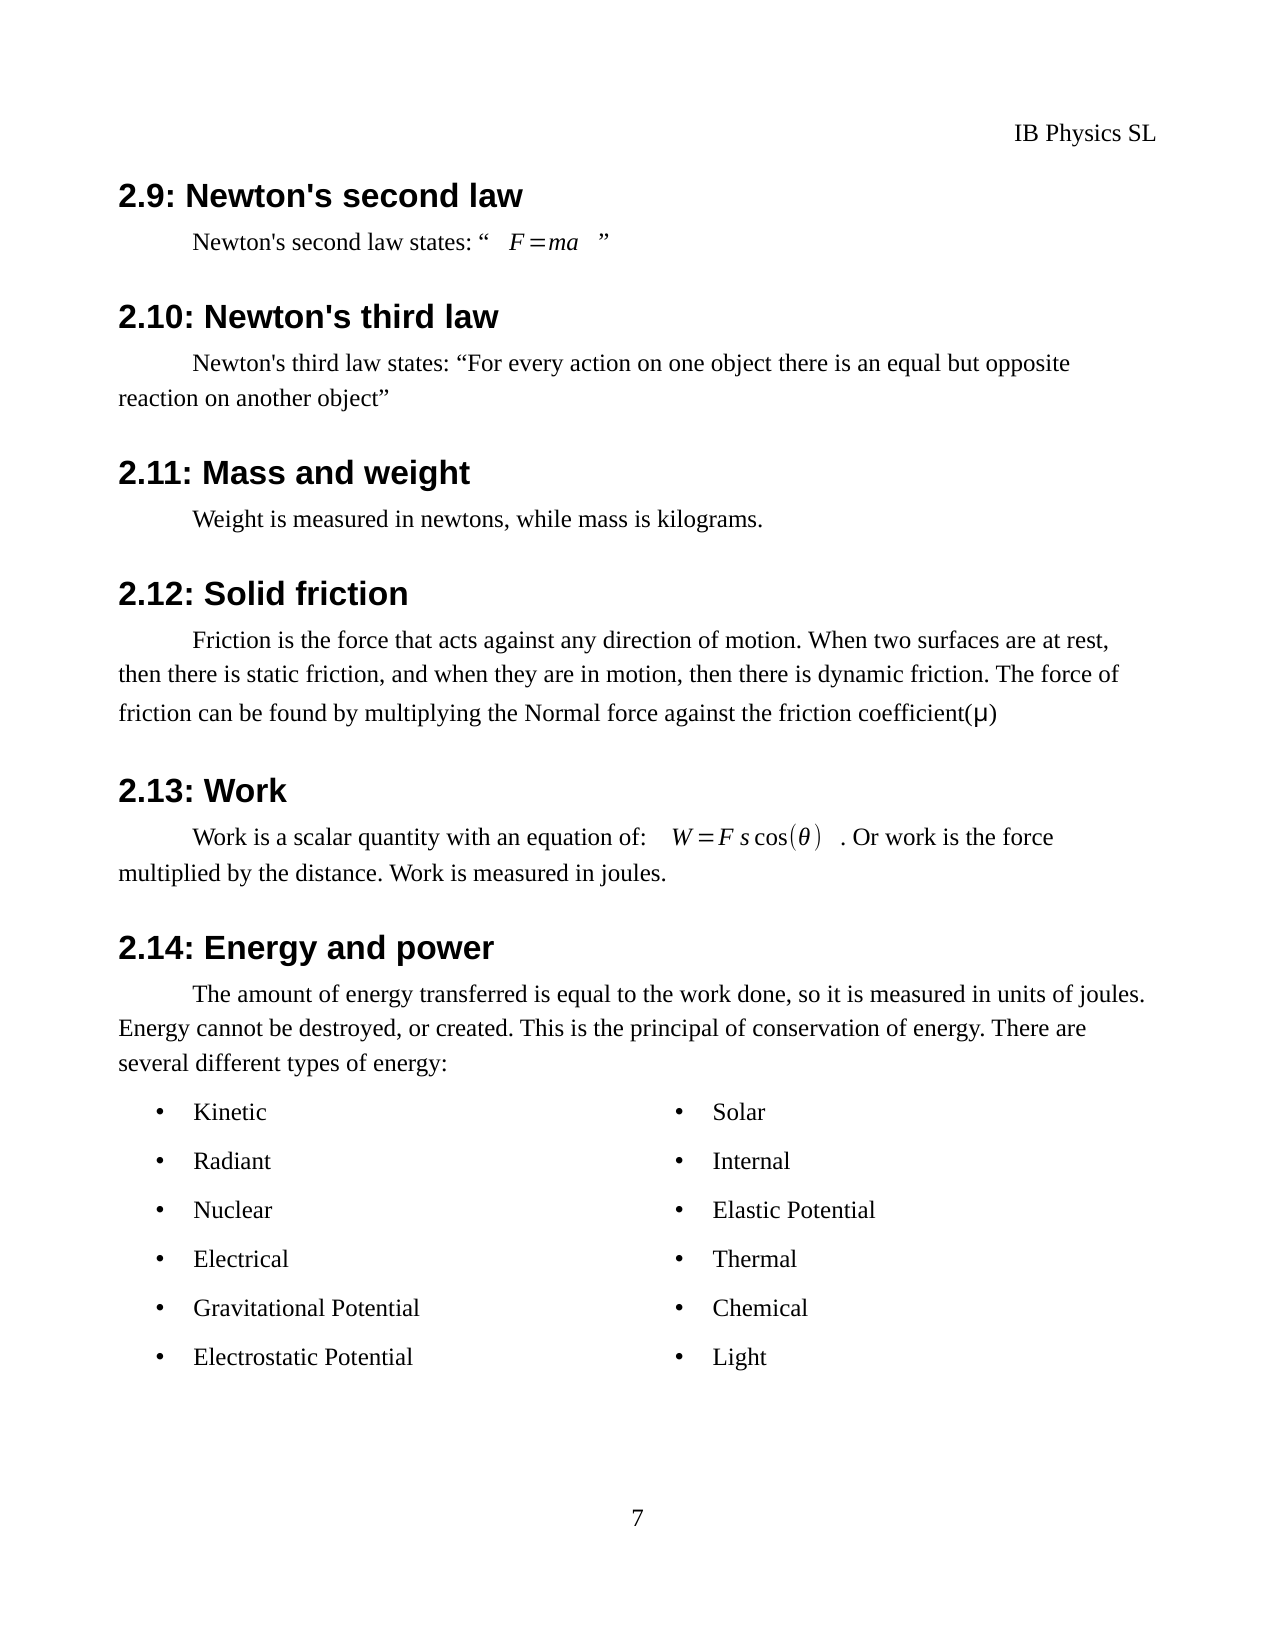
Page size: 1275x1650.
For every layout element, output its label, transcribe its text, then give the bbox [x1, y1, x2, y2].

subtitle 2.10: Newton's third law [118, 297, 1157, 336]
list Radiant [156, 1146, 637, 1175]
subtitle 2.11: Mass and weight [118, 453, 1157, 492]
list Nuclear [156, 1195, 637, 1224]
list Electrical [156, 1244, 637, 1273]
list Thermal [675, 1244, 1157, 1273]
text Work is a scalar quantity with an equation of: . Or work is the force multiplied by the distance. Work is measured in joules. [118, 822, 1157, 887]
subtitle 2.13: Work [118, 771, 1157, 810]
list Kinetic [156, 1097, 637, 1126]
list Chemical [675, 1293, 1157, 1322]
subtitle 2.9: Newton's second law [118, 176, 1157, 215]
list Electrostatic Potential [156, 1342, 637, 1371]
list Internal [675, 1146, 1157, 1175]
list Gravitational Potential [156, 1293, 637, 1322]
list Light [675, 1342, 1157, 1371]
text The amount of energy transferred is equal to the work done, so it is measured in units of joules. Energy cannot be destroyed, or created. This is the principal of conservation of energy. There are several different types of energy: [118, 979, 1157, 1077]
text Newton's second law states: “” [118, 227, 1157, 256]
subtitle 2.12: Solid friction [118, 574, 1157, 613]
text Newton's third law states: “For every action on one object there is an equal but opposite reaction on another object” [118, 348, 1157, 412]
list Elastic Potential [675, 1195, 1157, 1224]
text Weight is measured in newtons, while mass is kilograms. [118, 504, 1157, 533]
text Friction is the force that acts against any direction of motion. When two surfaces are at rest, then there is static friction, and when they are in motion, then there is dynamic friction. The force of friction can be found by multiplying the Normal force against the friction coefficient(μ) [118, 625, 1157, 729]
subtitle 2.14: Energy and power [118, 928, 1157, 966]
list Solar [675, 1097, 1157, 1126]
